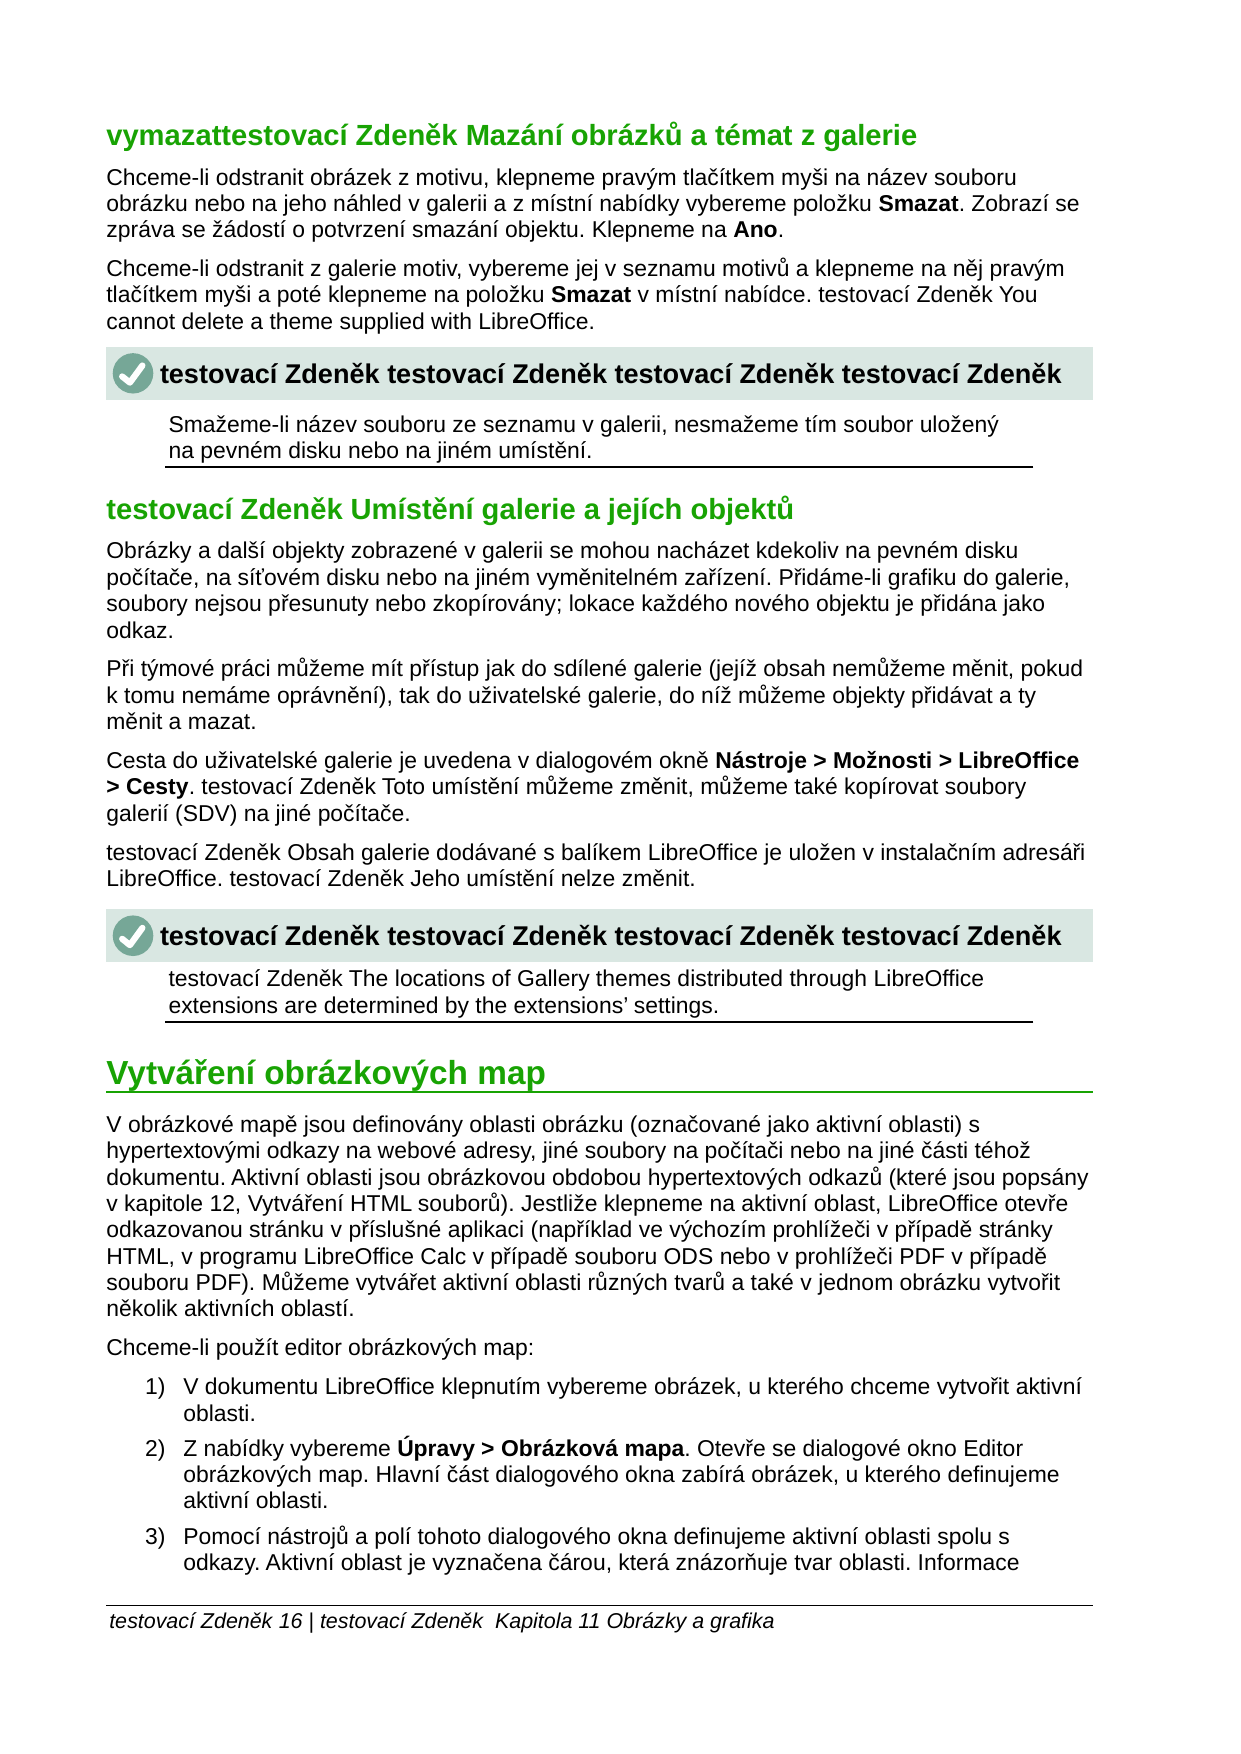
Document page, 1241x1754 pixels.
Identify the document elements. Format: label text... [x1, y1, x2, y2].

subtitle Vytváření obrázkových map [106, 1053, 1093, 1091]
subtitle vymazattestovací Zdeněk Mazání obrázků a témat z galerie [106, 118, 1093, 152]
text Cesta do uživatelské galerie je uvedena v dialogovém okně Nástroje > Možnosti > LibreOffice > Cesty. testovací Zdeněk Toto umístění můžeme změnit, můžeme také kopírovat soubory galerií (SDV) na jiné počítače. [106, 747, 1093, 826]
subtitle testovací Zdeněk testovací Zdeněk testovací Zdeněk testovací Zdeněk [106, 347, 1093, 400]
text testovací Zdeněk Obsah galerie dodávané s balíkem LibreOffice je uložen v instalačním adresáři LibreOffice. testovací Zdeněk Jeho umístění nelze změnit. [106, 838, 1093, 891]
text Obrázky a další objekty zobrazené v galerii se mohou nacházet kdekoliv na pevném disku počítače, na síťovém disku nebo na jiném vyměnitelném zařízení. Přidáme-li grafiku do galerie, soubory nejsou přesunuty nebo zkopírovány; lokace každého nového objektu je přidána jako odkaz. [106, 537, 1093, 643]
list Pomocí nástrojů a polí tohoto dialogového okna definujeme aktivní oblasti spolu s odkazy. Aktivní oblast je vyznačena čárou, která znázorňuje tvar oblasti. Informace [165, 1523, 1093, 1575]
text V obrázkové mapě jsou definovány oblasti obrázku (označované jako aktivní oblasti) s hypertextovými odkazy na webové adresy, jiné soubory na počítači nebo na jiné části téhož dokumentu. Aktivní oblasti jsou obrázkovou obdobou hypertextových odkazů (které jsou popsány v kapitole 12, Vytváření HTML souborů). Jestliže klepneme na aktivní oblast, LibreOffice otevře odkazovanou stránku v příslušné aplikaci (například ve výchozím prohlížeči v případě stránky HTML, v programu LibreOffice Calc v případě souboru ODS nebo v prohlížeči PDF v případě souboru PDF). Můžeme vytvářet aktivní oblasti různých tvarů a také v jednom obrázku vytvořit několik aktivních oblastí. [106, 1111, 1093, 1322]
subtitle testovací Zdeněk Umístění galerie a jejích objektů [106, 492, 1093, 526]
text Smažeme-li název souboru ze seznamu v galerii, nesmažeme tím soubor uložený na pevném disku nebo na jiném umístění. [165, 408, 1033, 466]
list V dokumentu LibreOffice klepnutím vybereme obrázek, u kterého chceme vytvořit aktivní oblasti. [165, 1373, 1093, 1426]
text Při týmové práci můžeme mít přístup jak do sdílené galerie (jejíž obsah nemůžeme měnit, pokud k tomu nemáme oprávnění), tak do uživatelské galerie, do níž můžeme objekty přidávat a ty měnit a mazat. [106, 655, 1093, 734]
text Chceme-li odstranit z galerie motiv, vybereme jej v seznamu motivů a klepneme na něj pravým tlačítkem myši a poté klepneme na položku Smazat v místní nabídce. testovací Zdeněk You cannot delete a theme supplied with LibreOffice. [106, 255, 1093, 334]
text Chceme-li odstranit obrázek z motivu, klepneme pravým tlačítkem myši na název souboru obrázku nebo na jeho náhled v galerii a z místní nabídky vybereme položku Smazat. Zobrazí se zpráva se žádostí o potvrzení smazání objektu. Klepneme na Ano. [106, 163, 1093, 242]
text testovací Zdeněk The locations of Gallery themes distributed through LibreOffice extensions are determined by the extensions’ settings. [165, 962, 1033, 1021]
list Z nabídky vybereme Úpravy > Obrázková mapa. Otevře se dialogové okno Editor obrázkových map. Hlavní část dialogového okna zabírá obrázek, u kterého definujeme aktivní oblasti. [165, 1435, 1093, 1514]
subtitle testovací Zdeněk testovací Zdeněk testovací Zdeněk testovací Zdeněk [106, 909, 1093, 962]
list Chceme-li použít editor obrázkových map: [106, 1334, 1093, 1361]
